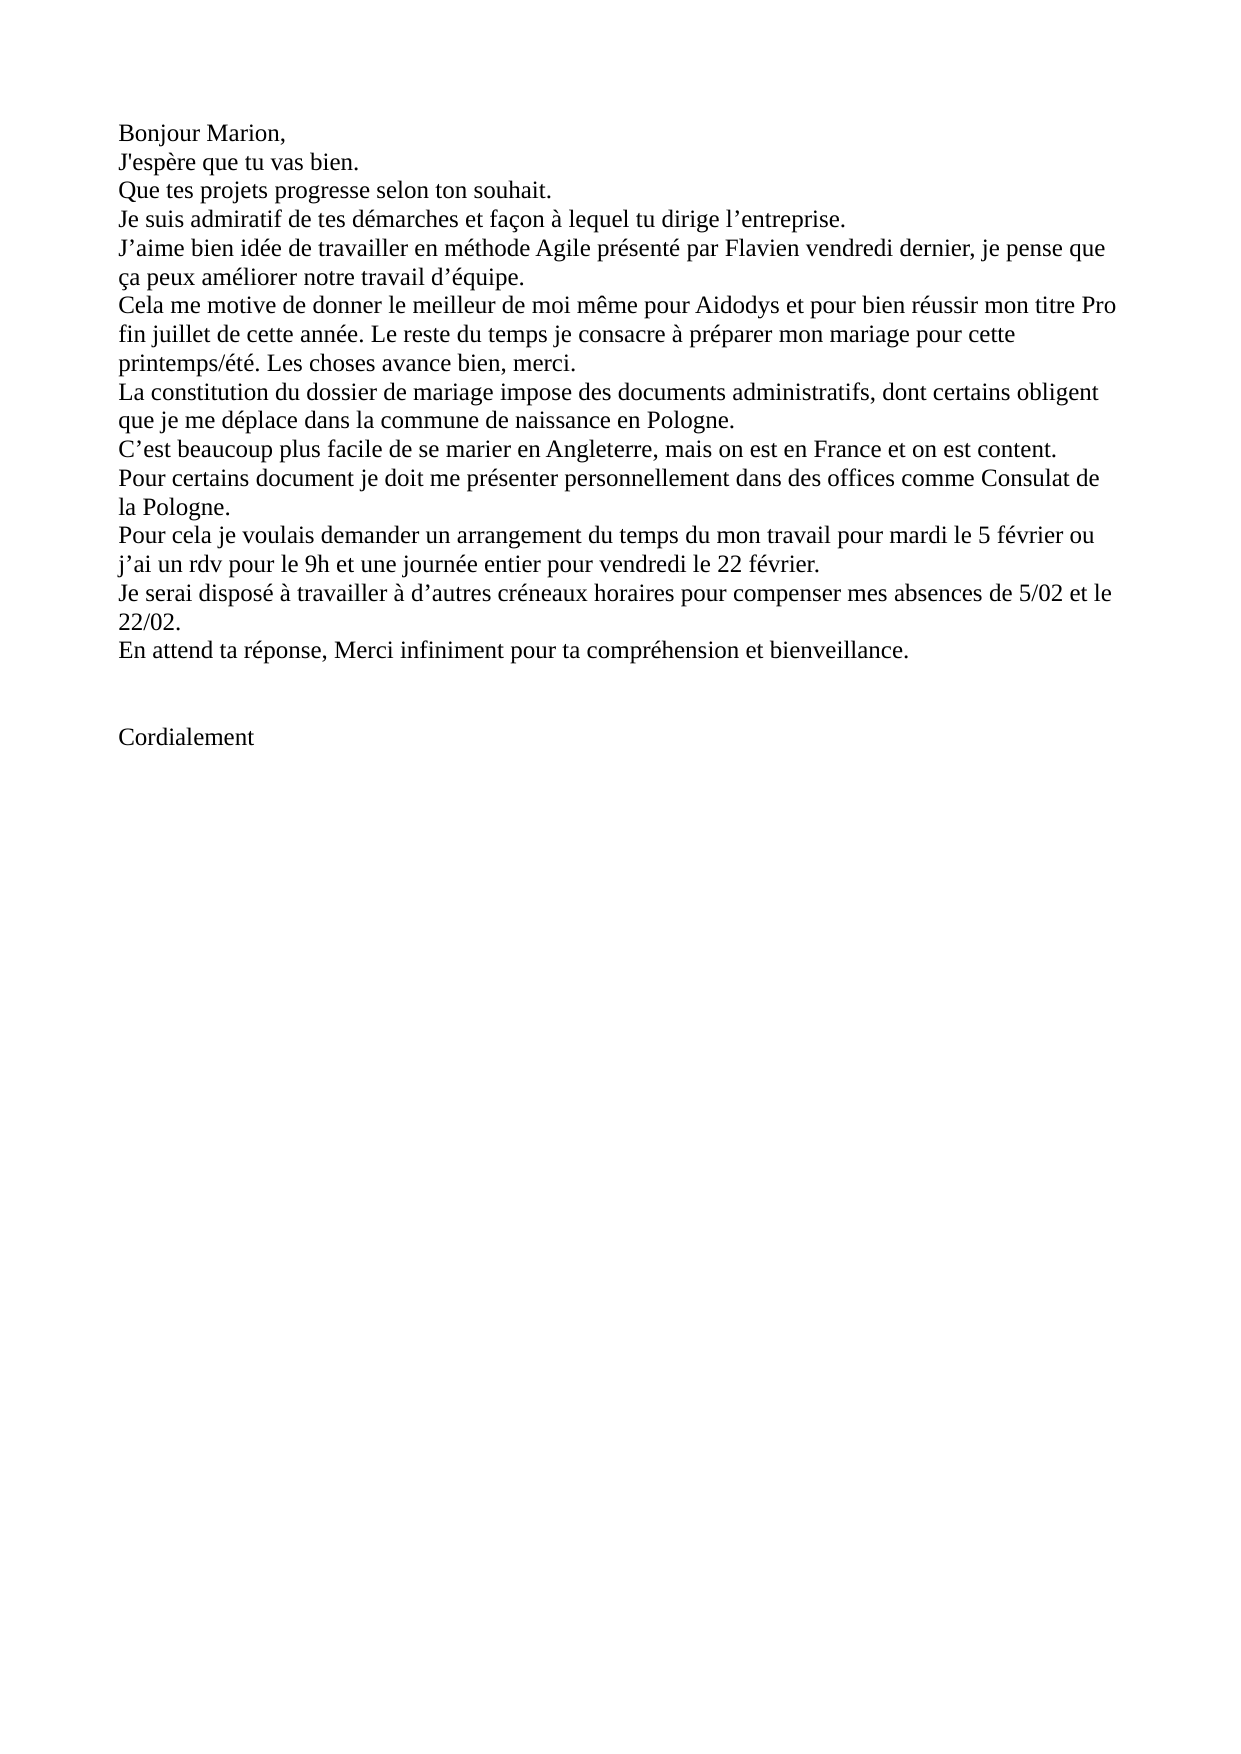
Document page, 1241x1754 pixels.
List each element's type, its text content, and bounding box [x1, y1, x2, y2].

text Je suis admiratif de tes démarches et façon à lequel tu dirige l’entreprise. [118, 204, 1122, 233]
text J’aime bien idée de travailler en méthode Agile présenté par Flavien vendredi dernier, je pense que ça peux améliorer notre travail d’équipe. [118, 233, 1122, 291]
text C’est beaucoup plus facile de se marier en Angleterre, mais on est en France et on est content. [118, 434, 1122, 463]
text La constitution du dossier de mariage impose des documents administratifs, dont certains obligent que je me déplace dans la commune de naissance en Pologne. [118, 377, 1122, 434]
text Je serai disposé à travailler à d’autres créneaux horaires pour compenser mes absences de 5/02 et le 22/02. [118, 578, 1122, 636]
text Que tes projets progresse selon ton souhait. [118, 176, 1122, 204]
text Cordialement [118, 722, 1122, 751]
text Bonjour Marion, [118, 118, 1122, 147]
text En attend ta réponse, Merci infiniment pour ta compréhension et bienveillance. [118, 636, 1122, 664]
text Pour certains document je doit me présenter personnellement dans des offices comme Consulat de la Pologne. [118, 463, 1122, 521]
text Cela me motive de donner le meilleur de moi même pour Aidodys et pour bien réussir mon titre Pro fin juillet de cette année. Le reste du temps je consacre à préparer mon mariage pour cette printemps/été. Les choses avance bien, merci. [118, 291, 1122, 377]
text J'espère que tu vas bien. [118, 147, 1122, 176]
text Pour cela je voulais demander un arrangement du temps du mon travail pour mardi le 5 février ou j’ai un rdv pour le 9h et une journée entier pour vendredi le 22 février. [118, 521, 1122, 578]
